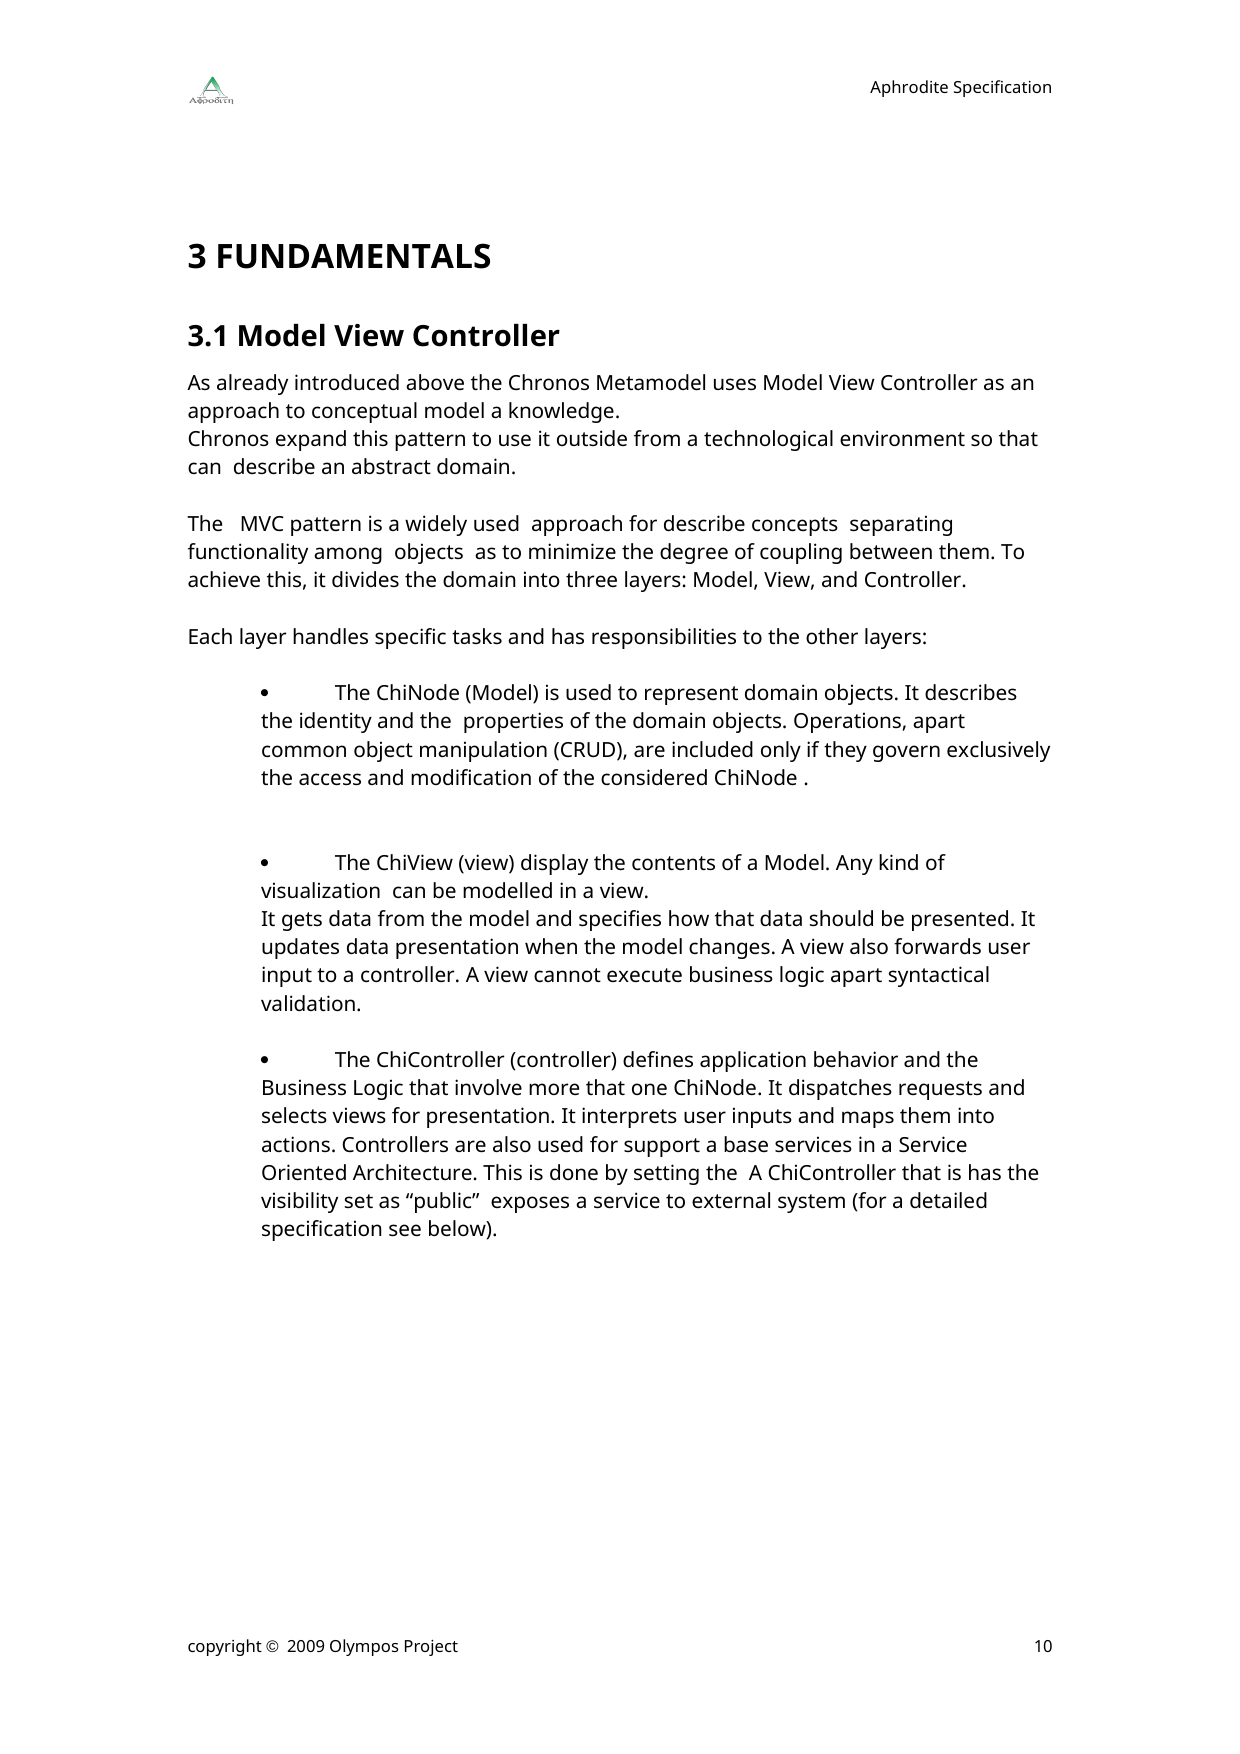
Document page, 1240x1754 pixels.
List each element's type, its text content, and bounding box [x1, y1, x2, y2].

subtitle FUNDAMENTALS [187, 232, 1052, 278]
list The ChiView (view) display the contents of a Model. Any kind of visualization can be modelled in a view. It gets data from the model and specifies how that data should be presented. It updates data presentation when the model changes. A view also forwards user input to a controller. A view cannot execute business logic apart syntactical validation. [231, 848, 1052, 1045]
text As already introduced above the Chronos Metamodel uses Model View Controller as an approach to conceptual model a knowledge. [187, 368, 1052, 424]
list The ChiNode (Model) is used to represent domain objects. It describes the identity and the properties of the domain objects. Operations, apart common object manipulation (CRUD), are included only if they govern exclusively the access and modification of the considered ChiNode . [231, 678, 1052, 848]
picture [188, 76, 235, 105]
text Each layer handles specific tasks and has responsibilities to the other layers: [187, 622, 1052, 650]
text The MVC pattern is a widely used approach for describe concepts separating functionality among objects as to minimize the degree of coupling between them. To achieve this, it divides the domain into three layers: Model, View, and Controller. [187, 509, 1052, 593]
subtitle Model View Controller [187, 315, 1052, 355]
text Chronos expand this pattern to use it outside from a technological environment so that can describe an abstract domain. [187, 424, 1052, 481]
list The ChiController (controller) defines application behavior and the Business Logic that involve more that one ChiNode. It dispatches requests and selects views for presentation. It interprets user inputs and maps them into actions. Controllers are also used for support a base services in a Service Oriented Architecture. This is done by setting the A ChiController that is has the visibility set as “public” exposes a service to external system (for a detailed specification see below). [231, 1045, 1052, 1243]
